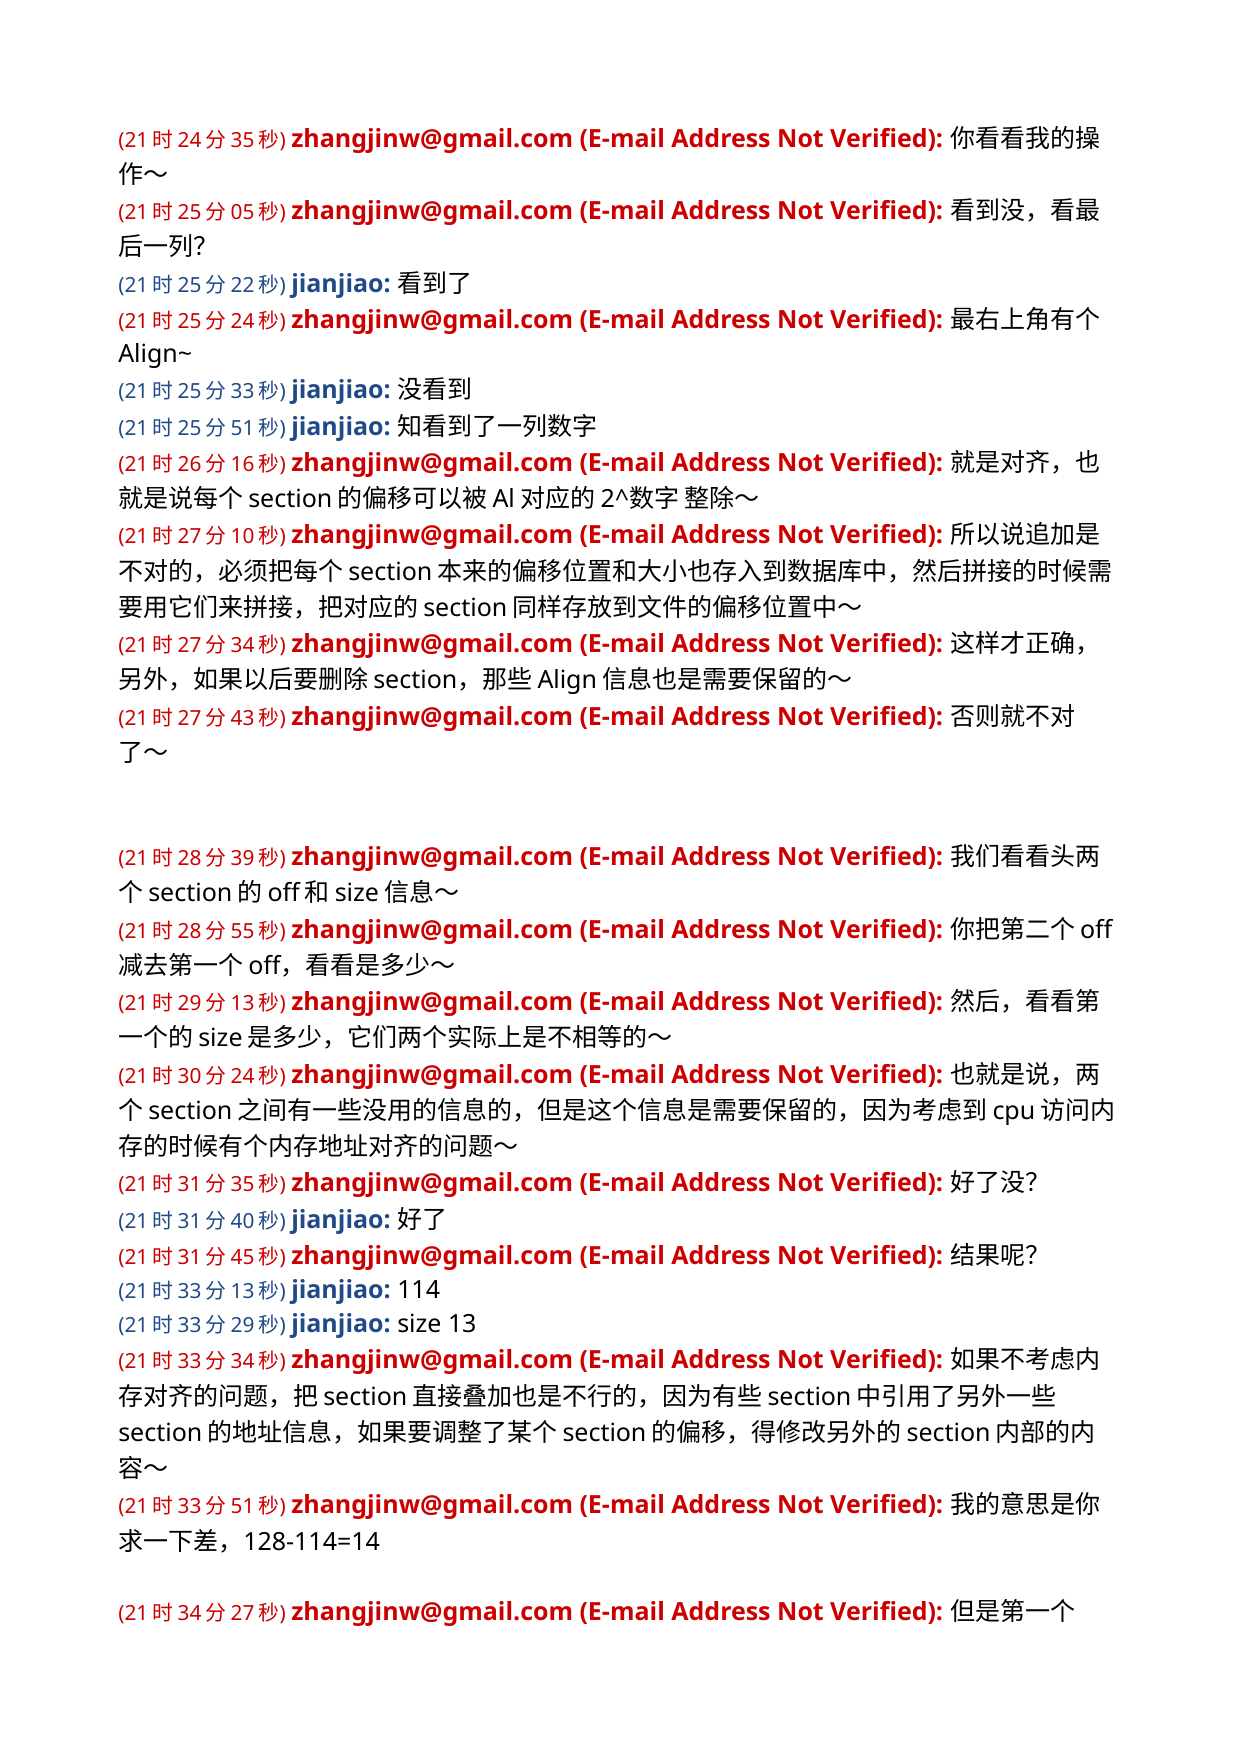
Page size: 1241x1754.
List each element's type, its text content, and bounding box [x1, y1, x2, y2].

text (21时24分35秒) zhangjinw@gmail.com (E-mail Address Not Verified): 你看看我的操作～ (21时25分05秒) zhangjinw@gmail.com (E-mail Address Not Verified): 看到没，看最后一列？ (21时25分22秒) jianjiao: 看到了 (21时25分24秒) zhangjinw@gmail.com (E-mail Address Not Verified): 最右上角有个Align~ (21时25分33秒) jianjiao: 没看到 (21时25分51秒) jianjiao: 知看到了一列数字 (21时26分16秒) zhangjinw@gmail.com (E-mail Address Not Verified): 就是对齐，也就是说每个section的偏移可以被Al对应的 2^数字 整除～ (21时27分10秒) zhangjinw@gmail.com (E-mail Address Not Verified): 所以说追加是不对的，必须把每个section本来的偏移位置和大小也存入到数据库中，然后拼接的时候需要用它们来拼接，把对应的section同样存放到文件的偏移位置中～ (21时27分34秒) zhangjinw@gmail.com (E-mail Address Not Verified): 这样才正确，另外，如果以后要删除section，那些Align信息也是需要保留的～ (21时27分43秒) zhangjinw@gmail.com (E-mail Address Not Verified): 否则就不对了～ [118, 118, 1122, 768]
text (21时28分39秒) zhangjinw@gmail.com (E-mail Address Not Verified): 我们看看头两个section的off和size信息～ (21时28分55秒) zhangjinw@gmail.com (E-mail Address Not Verified): 你把第二个off减去第一个off，看看是多少～ (21时29分13秒) zhangjinw@gmail.com (E-mail Address Not Verified): 然后，看看第一个的size是多少，它们两个实际上是不相等的～ (21时30分24秒) zhangjinw@gmail.com (E-mail Address Not Verified): 也就是说，两个section之间有一些没用的信息的，但是这个信息是需要保留的，因为考虑到cpu访问内存的时候有个内存地址对齐的问题～ (21时31分35秒) zhangjinw@gmail.com (E-mail Address Not Verified): 好了没？ (21时31分40秒) jianjiao: 好了 (21时31分45秒) zhangjinw@gmail.com (E-mail Address Not Verified): 结果呢？ (21时33分13秒) jianjiao: 114 (21时33分29秒) jianjiao: size 13 (21时33分34秒) zhangjinw@gmail.com (E-mail Address Not Verified): 如果不考虑内存对齐的问题，把section直接叠加也是不行的，因为有些section中引用了另外一些section的地址信息，如果要调整了某个section的偏移，得修改另外的section内部的内容～ (21时33分51秒) zhangjinw@gmail.com (E-mail Address Not Verified): 我的意思是你求一下差，128-114=14 (21时34分27秒) zhangjinw@gmail.com (E-mail Address Not Verified): 但是第一个 [118, 802, 1122, 1627]
